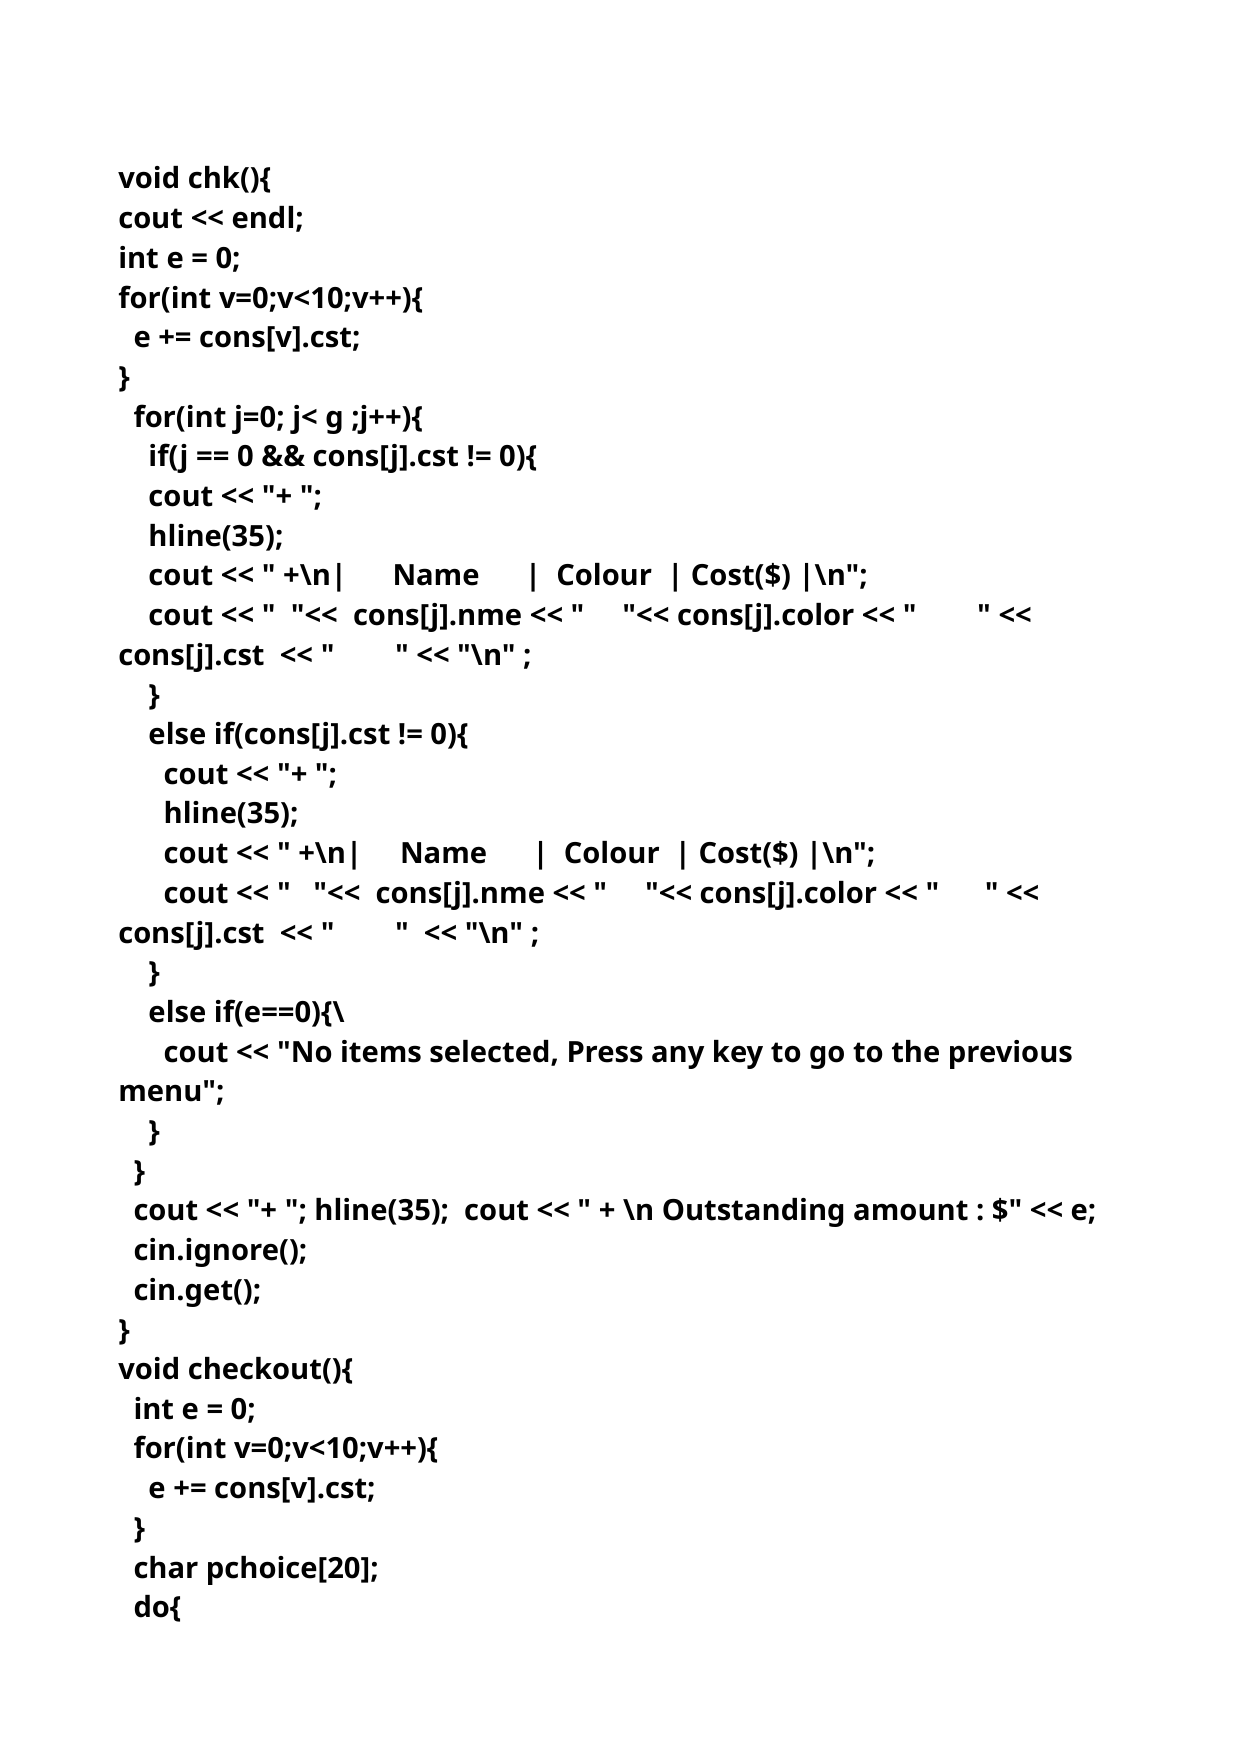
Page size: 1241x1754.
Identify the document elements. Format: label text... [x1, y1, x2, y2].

text do{ [118, 1587, 1122, 1626]
text cout << " +\n| Name | Colour | Cost($) |\n"; [118, 555, 1122, 594]
text hline(35); [118, 793, 1122, 832]
text cout << endl; [118, 197, 1122, 237]
text cout << " +\n| Name | Colour | Cost($) |\n"; [118, 832, 1122, 872]
text cout << "+ "; [118, 753, 1122, 793]
text cout << " "<< cons[j].nme << " "<< cons[j].color << " " << cons[j].cst << " " << "\n" ; [118, 872, 1122, 952]
text } [118, 1309, 1122, 1348]
text void chk(){ [118, 158, 1122, 197]
text hline(35); [118, 515, 1122, 555]
text } [118, 1150, 1122, 1190]
text int e = 0; [118, 237, 1122, 277]
text cout << "+ "; [118, 475, 1122, 515]
text cin.get(); [118, 1269, 1122, 1309]
text } [118, 952, 1122, 991]
text } [118, 1507, 1122, 1547]
text } [118, 674, 1122, 713]
text cout << "No items selected, Press any key to go to the previous menu"; [118, 1031, 1122, 1110]
text cout << " "<< cons[j].nme << " "<< cons[j].color << " " << cons[j].cst << " " << "\n" ; [118, 594, 1122, 674]
text void checkout(){ [118, 1348, 1122, 1388]
text for(int v=0;v<10;v++){ [118, 277, 1122, 317]
text } [118, 356, 1122, 396]
text cout << "+ "; hline(35); cout << " + \n Outstanding amount : $" << e; [118, 1190, 1122, 1229]
text if(j == 0 && cons[j].cst != 0){ [118, 436, 1122, 475]
text e += cons[v].cst; [118, 1467, 1122, 1507]
text int e = 0; [118, 1388, 1122, 1428]
text for(int v=0;v<10;v++){ [118, 1428, 1122, 1467]
text } [118, 1110, 1122, 1150]
text for(int j=0; j< g ;j++){ [118, 396, 1122, 436]
text e += cons[v].cst; [118, 317, 1122, 356]
text else if(e==0){\ [118, 991, 1122, 1031]
text cin.ignore(); [118, 1229, 1122, 1269]
text else if(cons[j].cst != 0){ [118, 713, 1122, 753]
text char pchoice[20]; [118, 1547, 1122, 1587]
